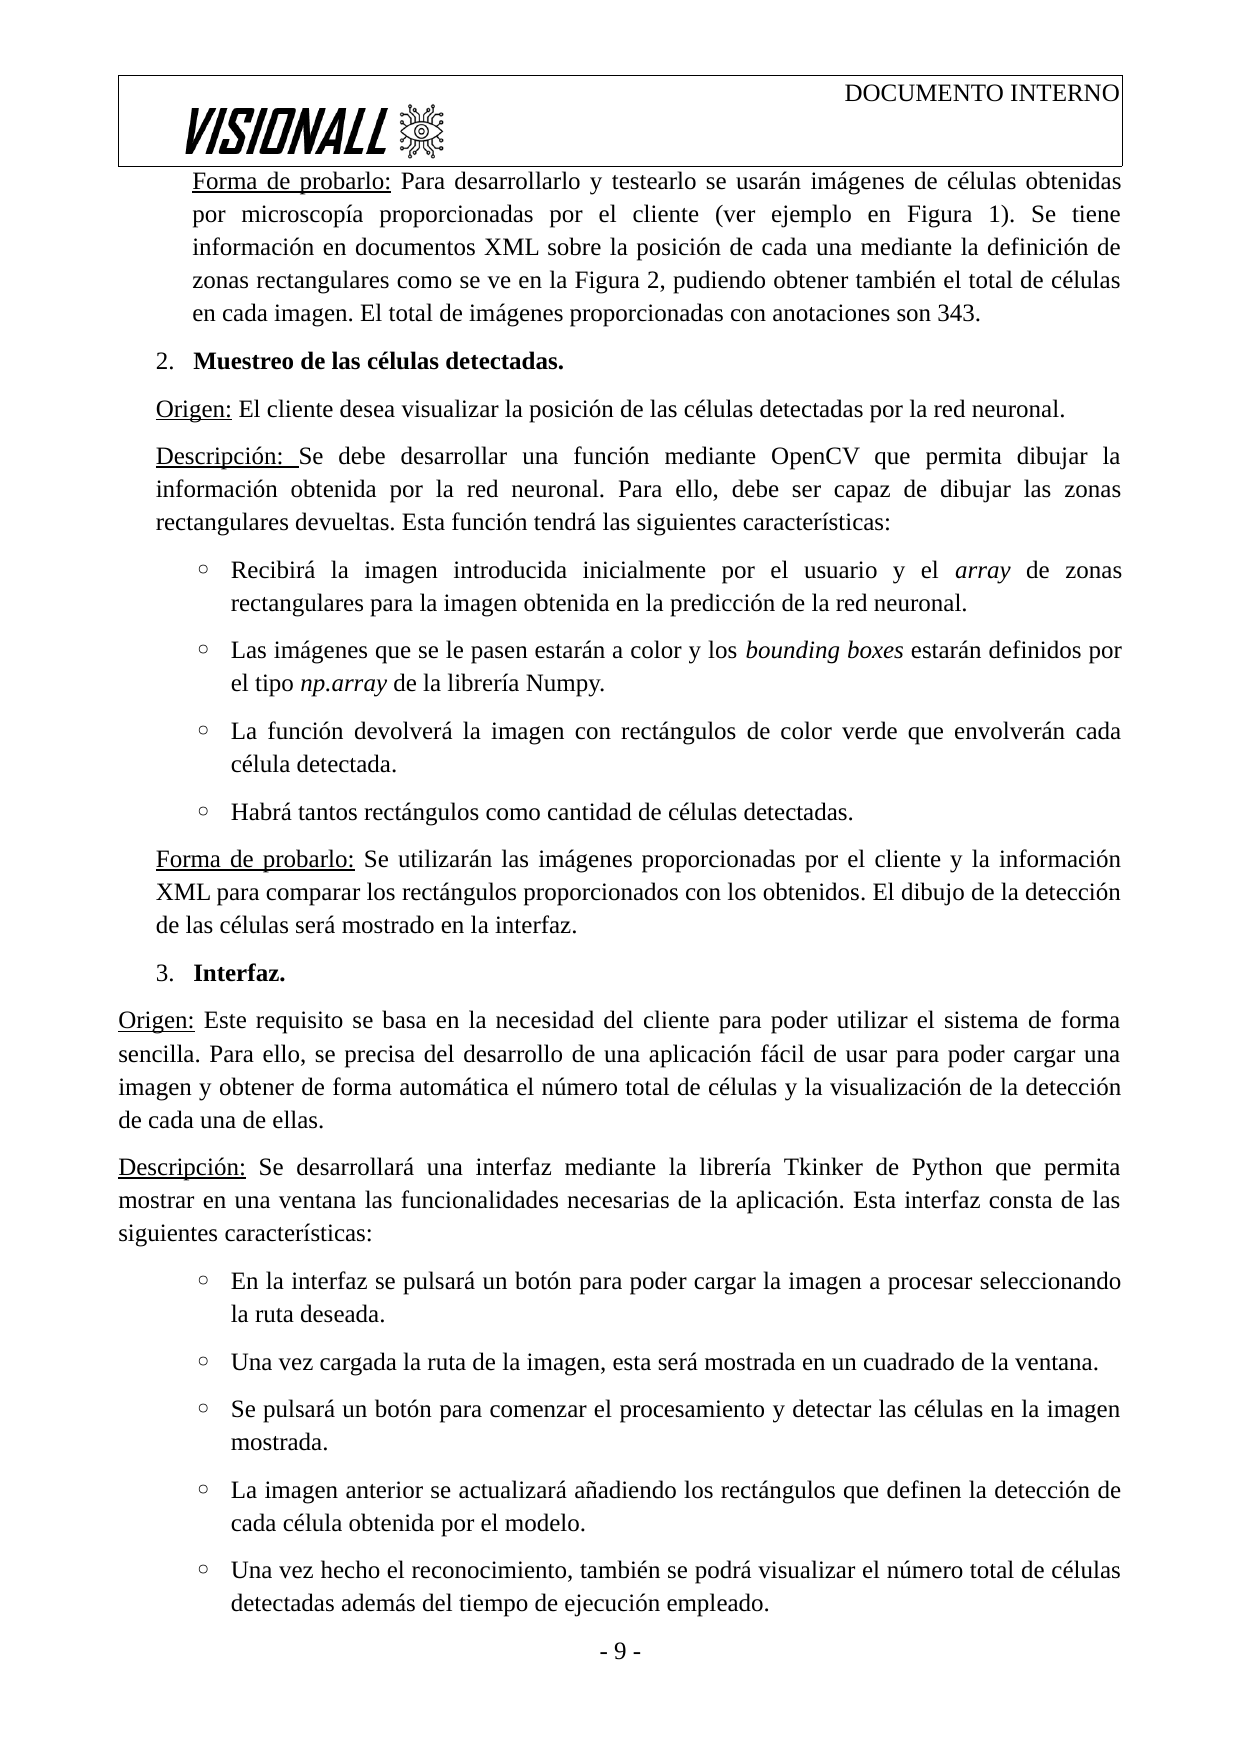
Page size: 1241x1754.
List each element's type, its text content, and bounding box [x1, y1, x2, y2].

list Una vez hecho el reconocimiento, también se podrá visualizar el número total de células detectadas además del tiempo de ejecución empleado. [193, 1555, 1122, 1617]
list Las imágenes que se le pasen estarán a color y los bounding boxes estarán definidos por el tipo np.array de la librería Numpy. [193, 636, 1122, 697]
list La imagen anterior se actualizará añadiendo los rectángulos que definen la detección de cada célula obtenida por el modelo. [193, 1475, 1122, 1537]
list En la interfaz se pulsará un botón para poder cargar la imagen a procesar seleccionando la ruta deseada. [193, 1266, 1122, 1328]
list Recibirá la imagen introducida inicialmente por el usuario y el array de zonas rectangulares para la imagen obtenida en la predicción de la red neuronal. [193, 555, 1122, 617]
list Una vez cargada la ruta de la imagen, esta será mostrada en un cuadrado de la ventana. [193, 1347, 1122, 1375]
list Se pulsará un botón para comenzar el procesamiento y detectar las células en la imagen mostrada. [193, 1394, 1122, 1456]
list La función devolverá la imagen con rectángulos de color verde que envolverán cada célula detectada. [193, 716, 1122, 778]
list Habrá tantos rectángulos como cantidad de células detectadas. [193, 797, 1122, 826]
text Forma de probarlo: Se utilizarán las imágenes proporcionadas por el cliente y la información XML para comparar los rectángulos proporcionados con los obtenidos. El dibujo de la detección de las células será mostrado en la interfaz. [156, 844, 1122, 939]
text Origen: El cliente desea visualizar la posición de las células detectadas por la red neuronal. [156, 394, 1122, 422]
text Descripción: Se desarrollará una interfaz mediante la librería Tkinker de Python que permita mostrar en una ventana las funcionalidades necesarias de la aplicación. Esta interfaz consta de las siguientes características: [118, 1152, 1122, 1247]
text Forma de probarlo: Para desarrollarlo y testearlo se usarán imágenes de células obtenidas por microscopía proporcionadas por el cliente (ver ejemplo en Figura 1). Se tiene información en documentos XML sobre la posición de cada una mediante la definición de zonas rectangulares como se ve en la Figura 2, pudiendo obtener también el total de células en cada imagen. El total de imágenes proporcionadas con anotaciones son 343. [192, 167, 1122, 327]
list Muestreo de las células detectadas. [156, 346, 1122, 375]
list Interfaz. [156, 958, 1122, 987]
text Descripción: Se debe desarrollar una función mediante OpenCV que permita dibujar la información obtenida por la red neuronal. Para ello, debe ser capaz de dibujar las zonas rectangulares devueltas. Esta función tendrá las siguientes características: [156, 441, 1122, 536]
text Origen: Este requisito se basa en la necesidad del cliente para poder utilizar el sistema de forma sencilla. Para ello, se precisa del desarrollo de una aplicación fácil de usar para poder cargar una imagen y obtener de forma automática el número total de células y la visualización de la detección de cada una de ellas. [118, 1006, 1122, 1133]
